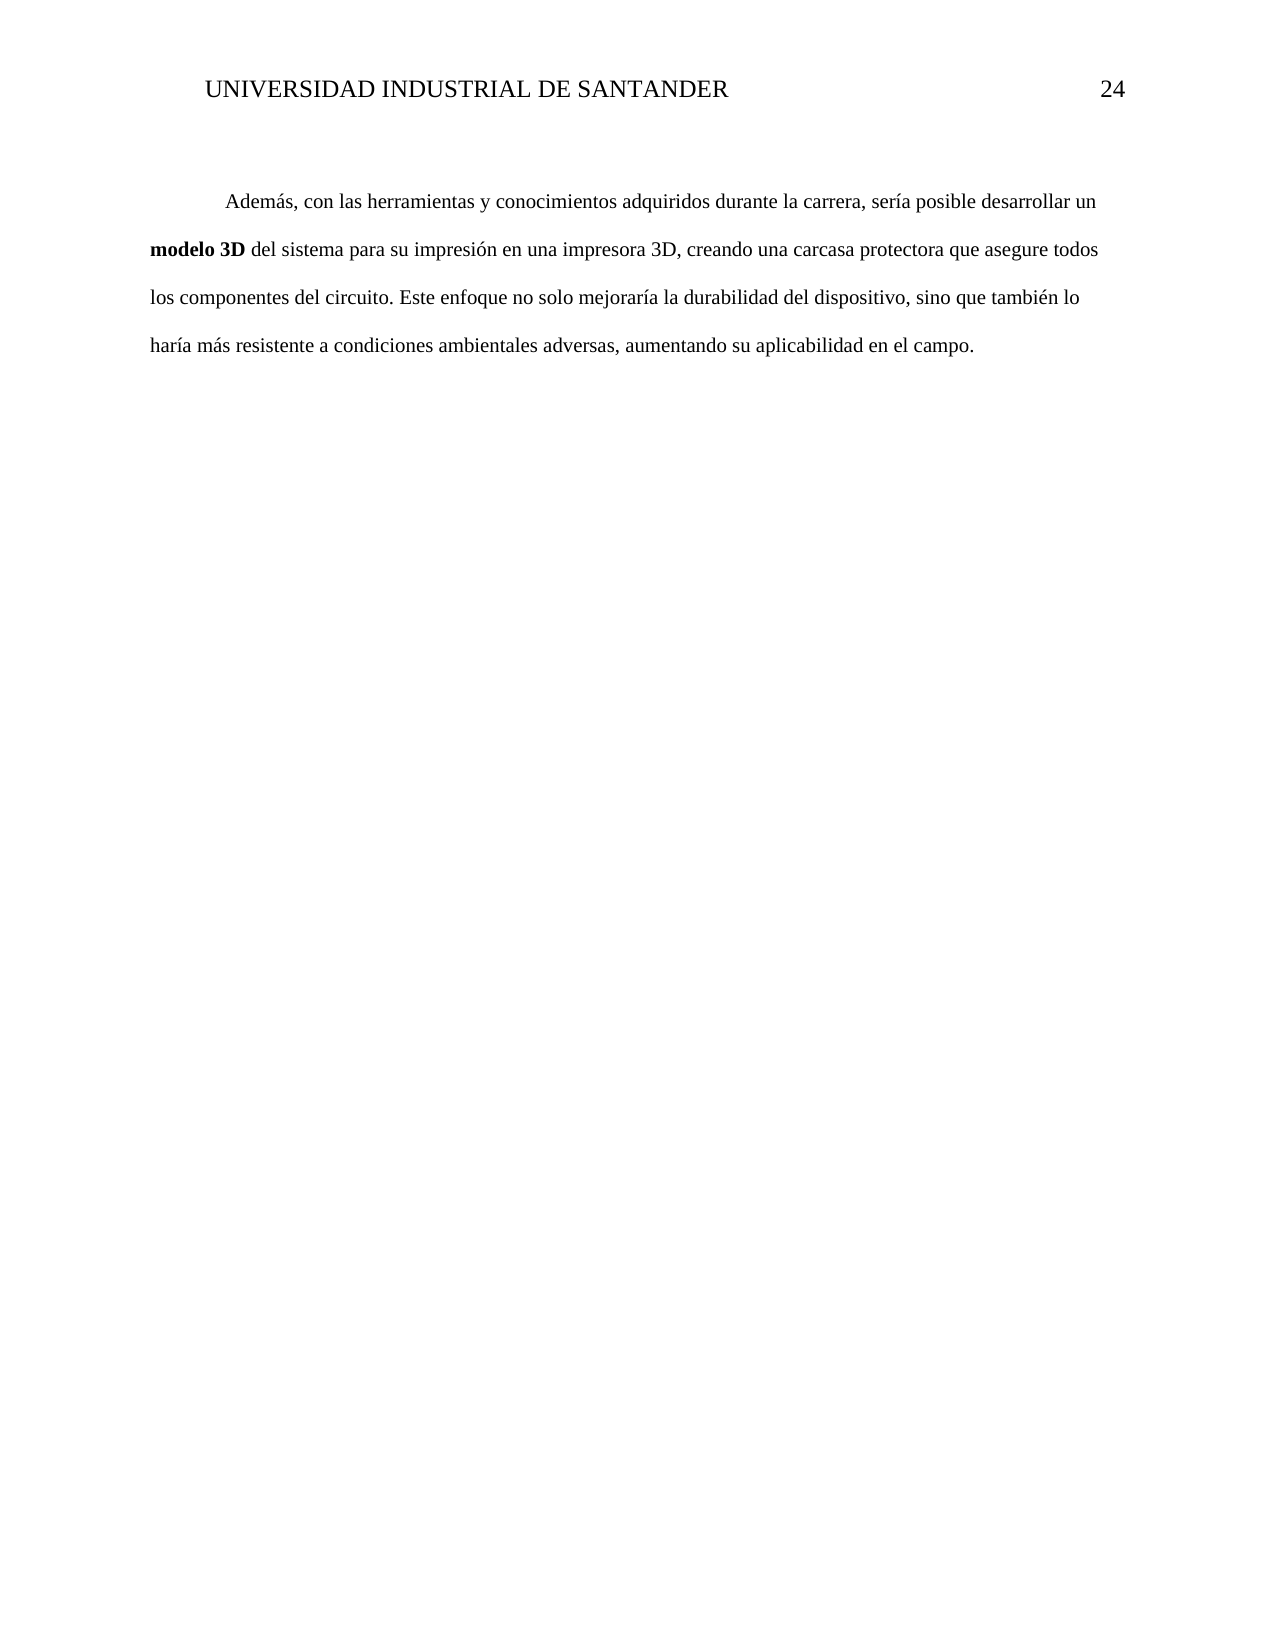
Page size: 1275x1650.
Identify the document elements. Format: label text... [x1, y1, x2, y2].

text Además, con las herramientas y conocimientos adquiridos durante la carrera, sería posible desarrollar un modelo 3D del sistema para su impresión en una impresora 3D, creando una carcasa protectora que asegure todos los componentes del circuito. Este enfoque no solo mejoraría la durabilidad del dispositivo, sino que también lo haría más resistente a condiciones ambientales adversas, aumentando su aplicabilidad en el campo. [150, 189, 1125, 357]
